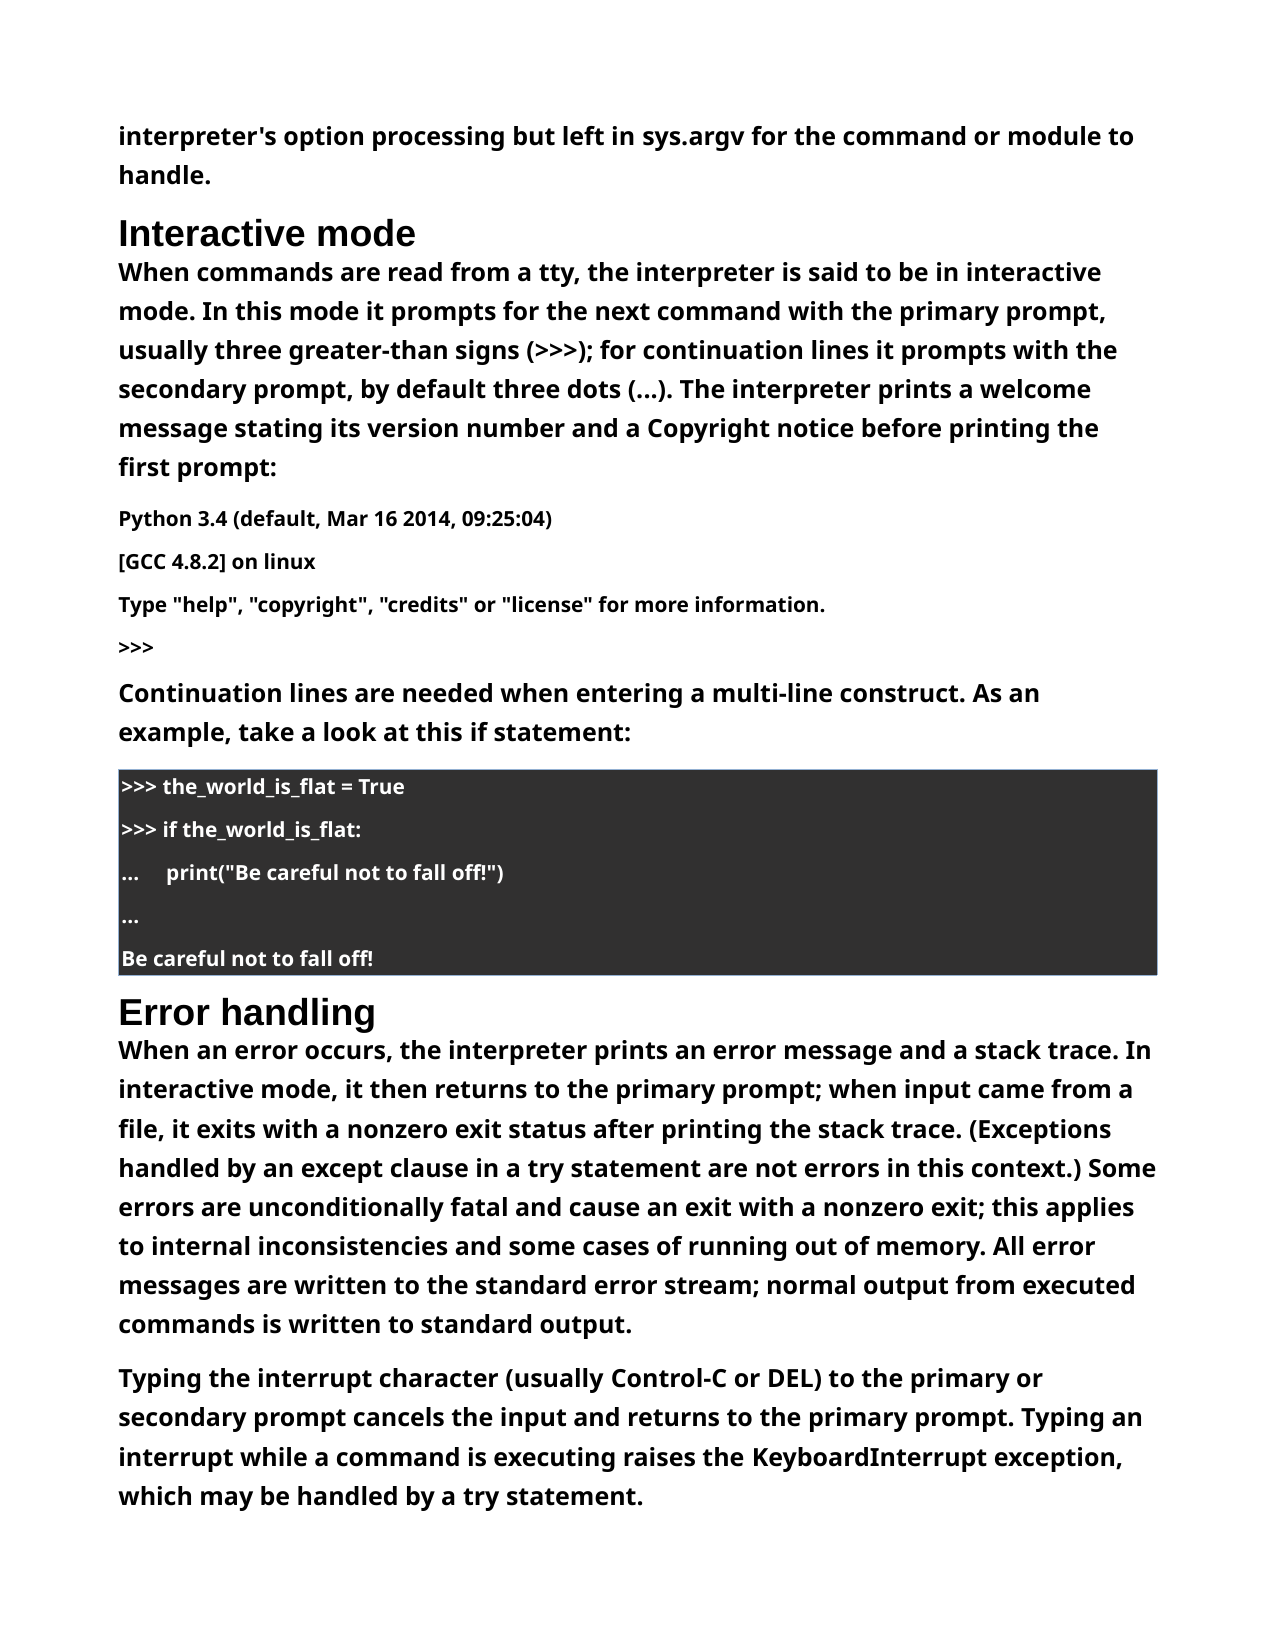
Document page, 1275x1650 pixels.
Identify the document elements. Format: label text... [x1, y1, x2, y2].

text [GCC 4.8.2] on linux [118, 547, 1157, 575]
text When commands are read from a tty, the interpreter is said to be in interactive mode. In this mode it prompts for the next command with the primary prompt, usually three greater-than signs (>>>); for continuation lines it prompts with the secondary prompt, by default three dots (...). The interpreter prints a welcome message stating its version number and a Copyright notice before printing the first prompt: [118, 254, 1157, 484]
text Continuation lines are needed when entering a multi-line construct. As an example, take a look at this if statement: [118, 676, 1157, 749]
text When an error occurs, the interpreter prints an error message and a stack trace. In interactive mode, it then returns to the primary prompt; when input came from a file, it exits with a nonzero exit status after printing the stack trace. (Exceptions handled by an except clause in a try statement are not errors in this context.) Some errors are unconditionally fatal and cause an exit with a nonzero exit; this applies to internal inconsistencies and some cases of running out of memory. All error messages are written to the standard error stream; normal output from executed commands is written to standard output. [118, 1033, 1157, 1341]
text Type "help", "copyright", "credits" or "license" for more information. [118, 590, 1157, 618]
text interpreter's option processing but left in sys.argv for the command or module to handle. [118, 118, 1157, 191]
text ... print("Be careful not to fall off!") [119, 855, 1157, 886]
text Be careful not to fall off! [119, 941, 1157, 975]
text Python 3.4 (default, Mar 16 2014, 09:25:04) [118, 504, 1157, 532]
subtitle Error handling [118, 990, 1157, 1033]
text ... [119, 898, 1157, 929]
text >>> [118, 633, 1157, 661]
subtitle Interactive mode [118, 211, 1157, 254]
text >>> if the_world_is_flat: [119, 812, 1157, 843]
text Typing the interrupt character (usually Control-C or DEL) to the primary or secondary prompt cancels the input and returns to the primary prompt. Typing an interrupt while a command is executing raises the KeyboardInterrupt exception, which may be handled by a try statement. [118, 1361, 1157, 1512]
text >>> the_world_is_flat = True [119, 770, 1157, 800]
